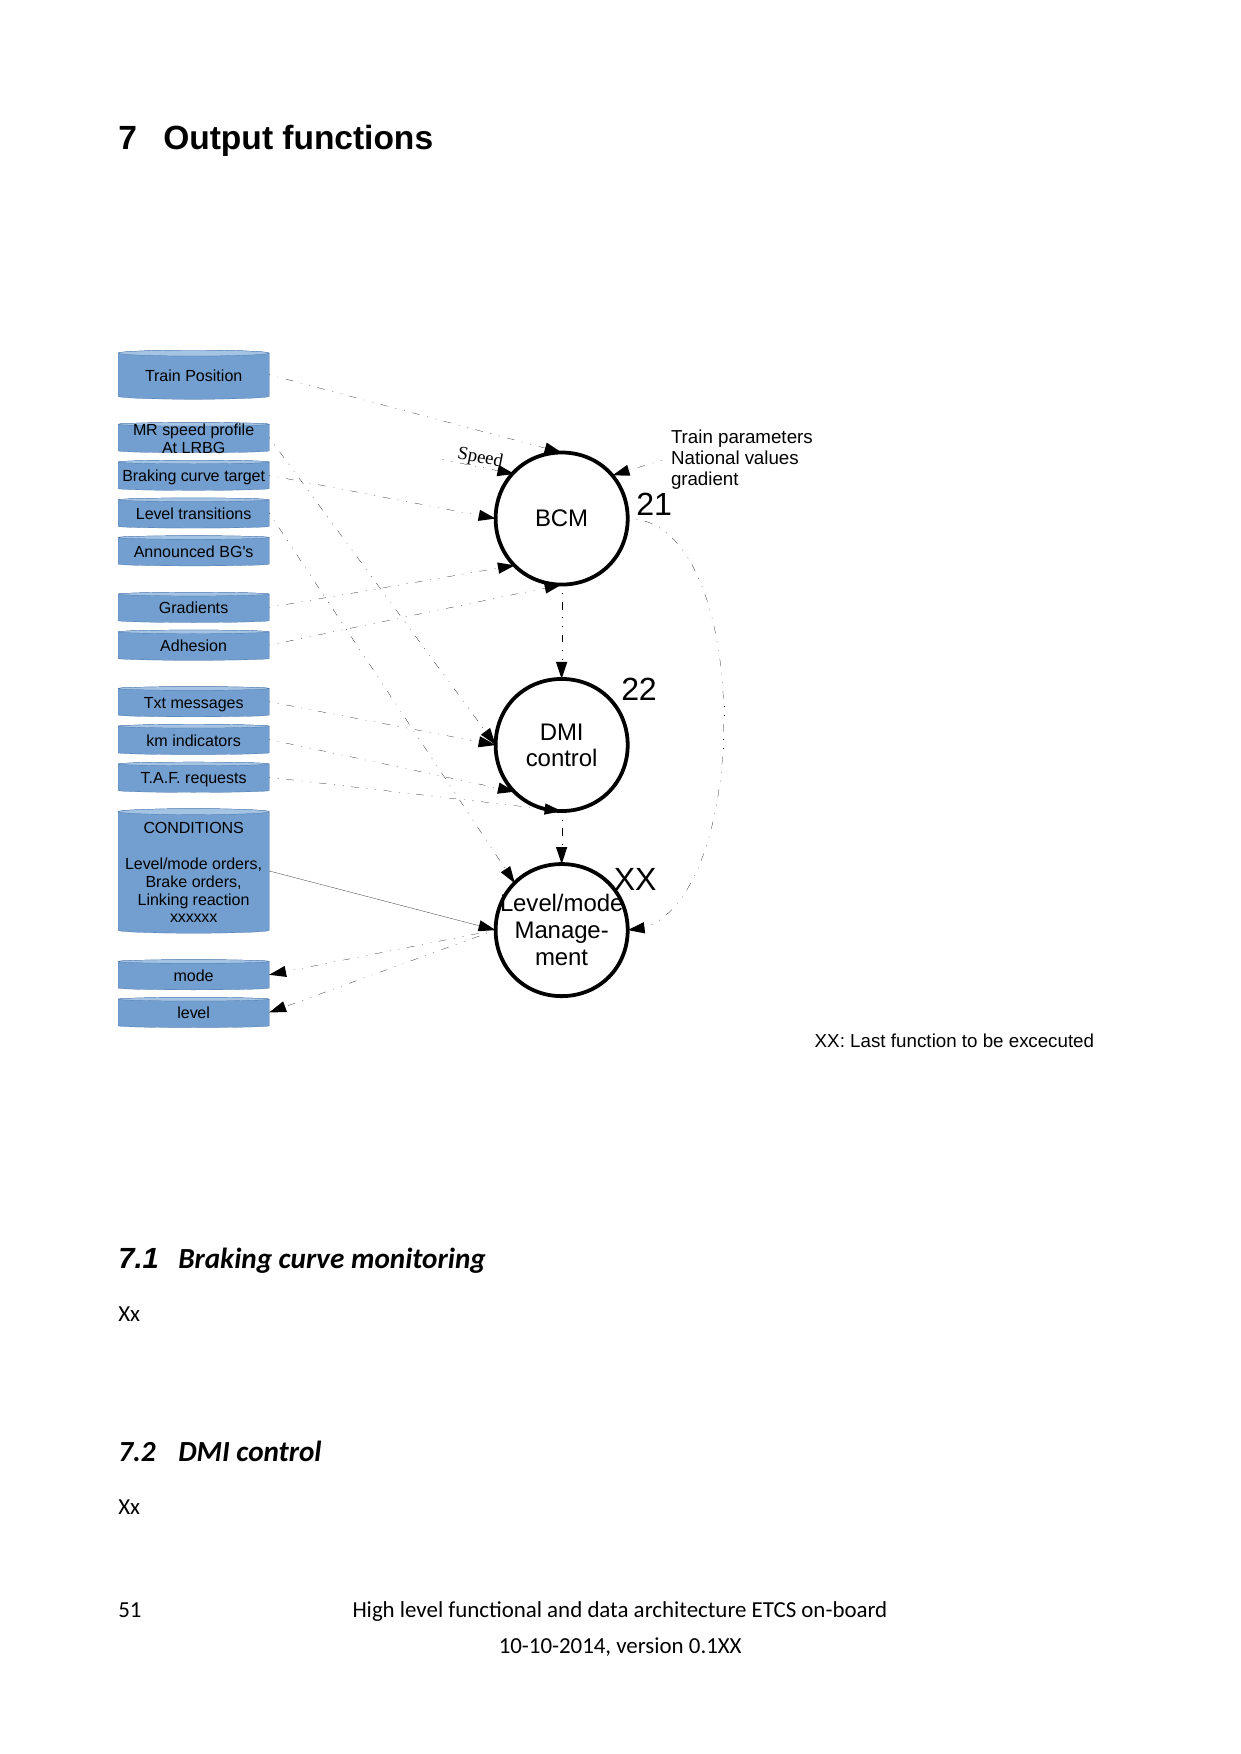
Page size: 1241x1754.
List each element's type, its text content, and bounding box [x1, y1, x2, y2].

text Xx [118, 1492, 1122, 1520]
subtitle Braking curve monitoring [118, 1240, 1122, 1276]
text Xx [118, 1299, 1122, 1327]
subtitle Output functions [118, 118, 1122, 157]
subtitle DMI control [118, 1433, 1122, 1469]
